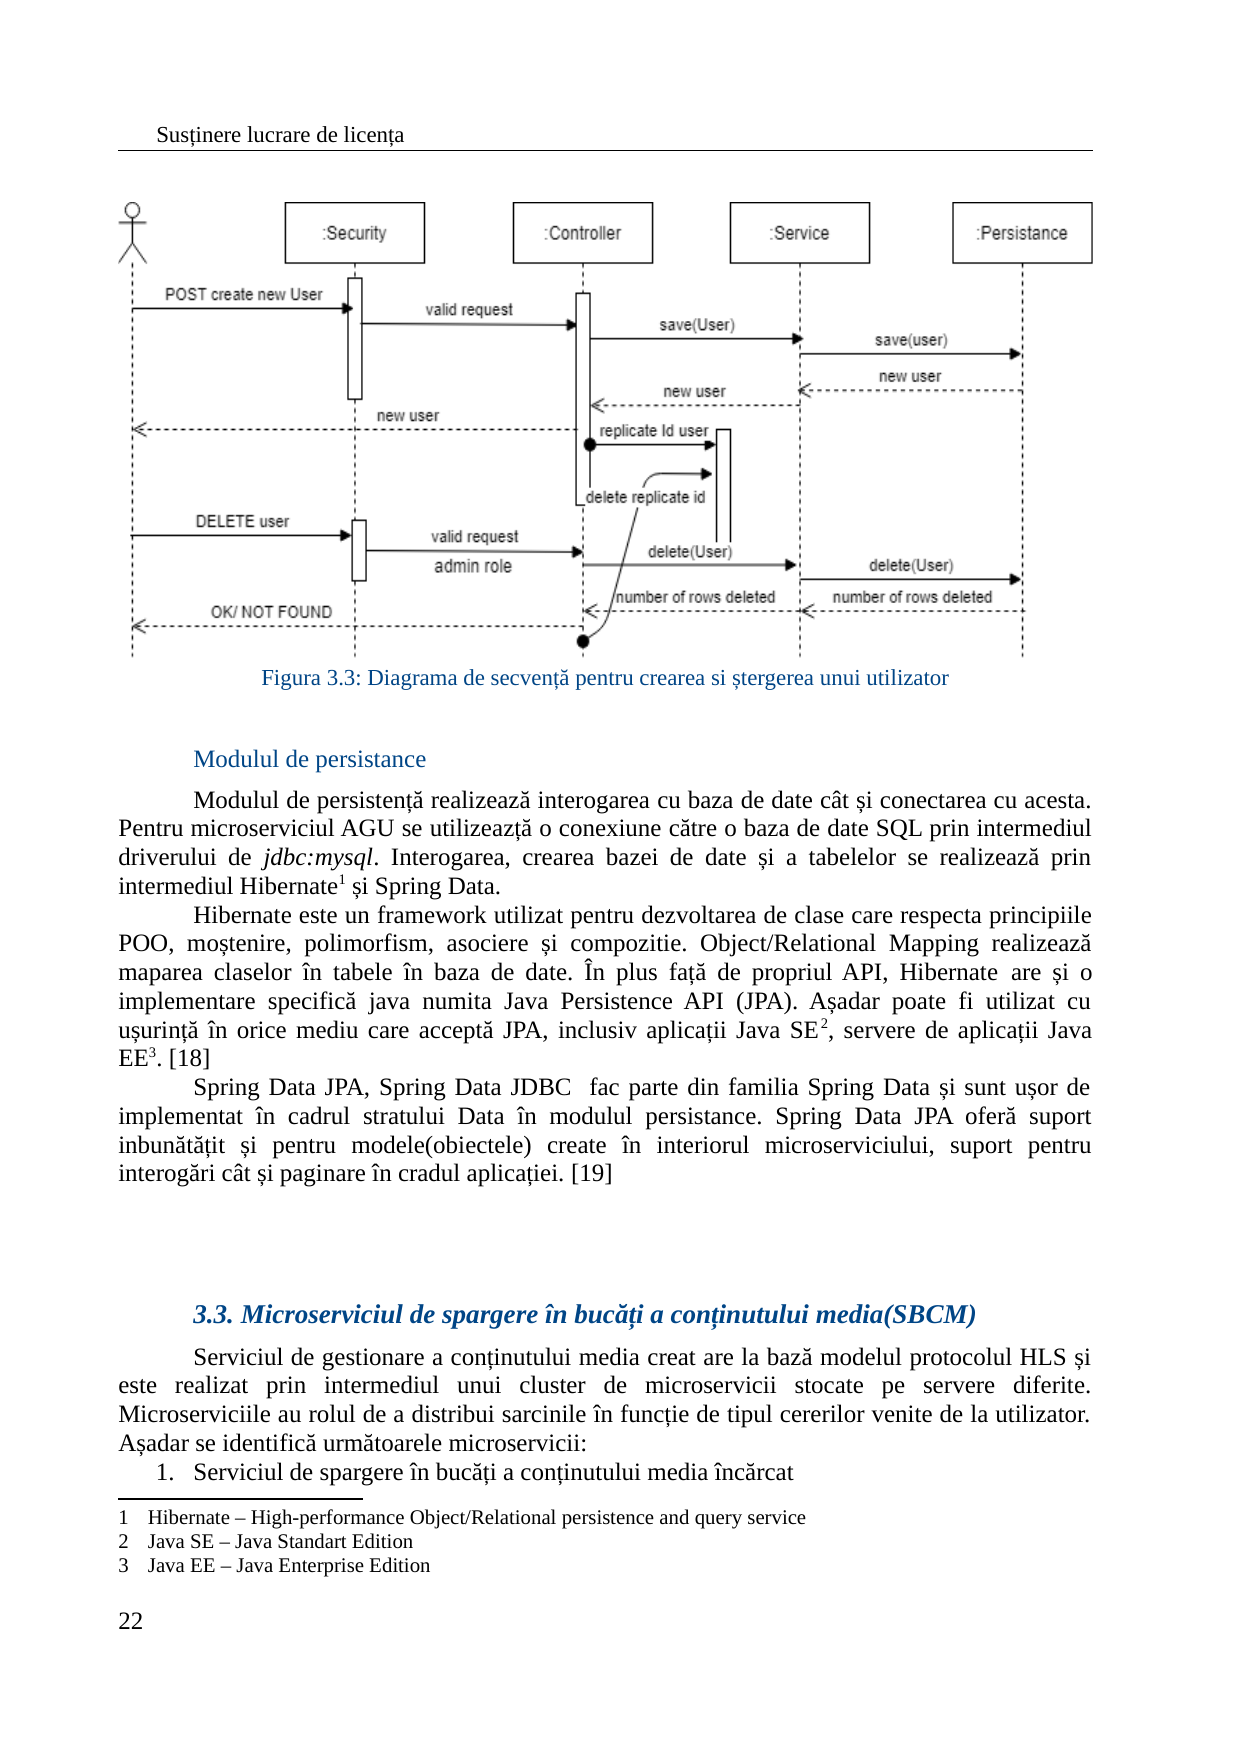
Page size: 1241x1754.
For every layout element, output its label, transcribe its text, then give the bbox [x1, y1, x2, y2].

text Java SE – Java Standart Edition [118, 1529, 1093, 1553]
text Spring Data JPA, Spring Data JDBC fac parte din familia Spring Data și sunt ușor de implementat în cadrul stratului Data în modulul persistance. Spring Data JPA oferă suport inbunătățit și pentru modele(obiectele) create în interiorul microserviciului, suport pentru interogări cât și paginare în cradul aplicației. [38] [118, 1072, 1093, 1187]
text Serviciul de gestionare a conținutului media creat are la bază modelul protocolul HLS și este realizat prin intermediul unui cluster de microservicii stocate pe servere diferite. Microserviciile au rolul de a distribui sarcinile în funcție de tipul cererilor venite de la utilizator. Așadar se identifică următoarele microservicii: [118, 1342, 1093, 1457]
text Hibernate este un framework utilizat pentru dezvoltarea de clase care respecta principiile POO, moștenire, polimorfism, asociere și compozitie. Object/Relational Mapping realizează maparea claselor în tabele în baza de date. În plus față de propriul API, Hibernate are și o implementare specifică java numita Java Persistence API (JPA). Așadar poate fi utilizat cu ușurință în orice mediu care acceptă JPA, inclusiv aplicații Java SE, servere de aplicații Java EE. [37] [118, 900, 1093, 1072]
text Java EE – Java Enterprise Edition [118, 1553, 1093, 1577]
text Figura 3.3: Diagrama de secvență pentru crearea si ștergerea unui utilizator [114, 203, 1097, 690]
list Serviciul de spargere în bucăți a conținutului media încărcat [156, 1457, 1093, 1486]
text Hibernate – High-performance Object/Relational persistence and query service [118, 1505, 1093, 1529]
picture [118, 202, 1093, 659]
text Modulul de persistență realizează interogarea cu baza de date cât și conectarea cu acesta. Pentru microserviciul AGU se utilizeazță o conexiune către o baza de date SQL prin intermediul driverului de jdbc:mysql. Interogarea, crearea bazei de date și a tabelelor se realizează prin intermediul Hibernate și Spring Data. [118, 785, 1093, 900]
subtitle Microserviciul de spargere în bucăți a conținutului media(SBCM) [193, 1298, 1093, 1329]
subtitle Modulul de persistance [192, 744, 1093, 772]
